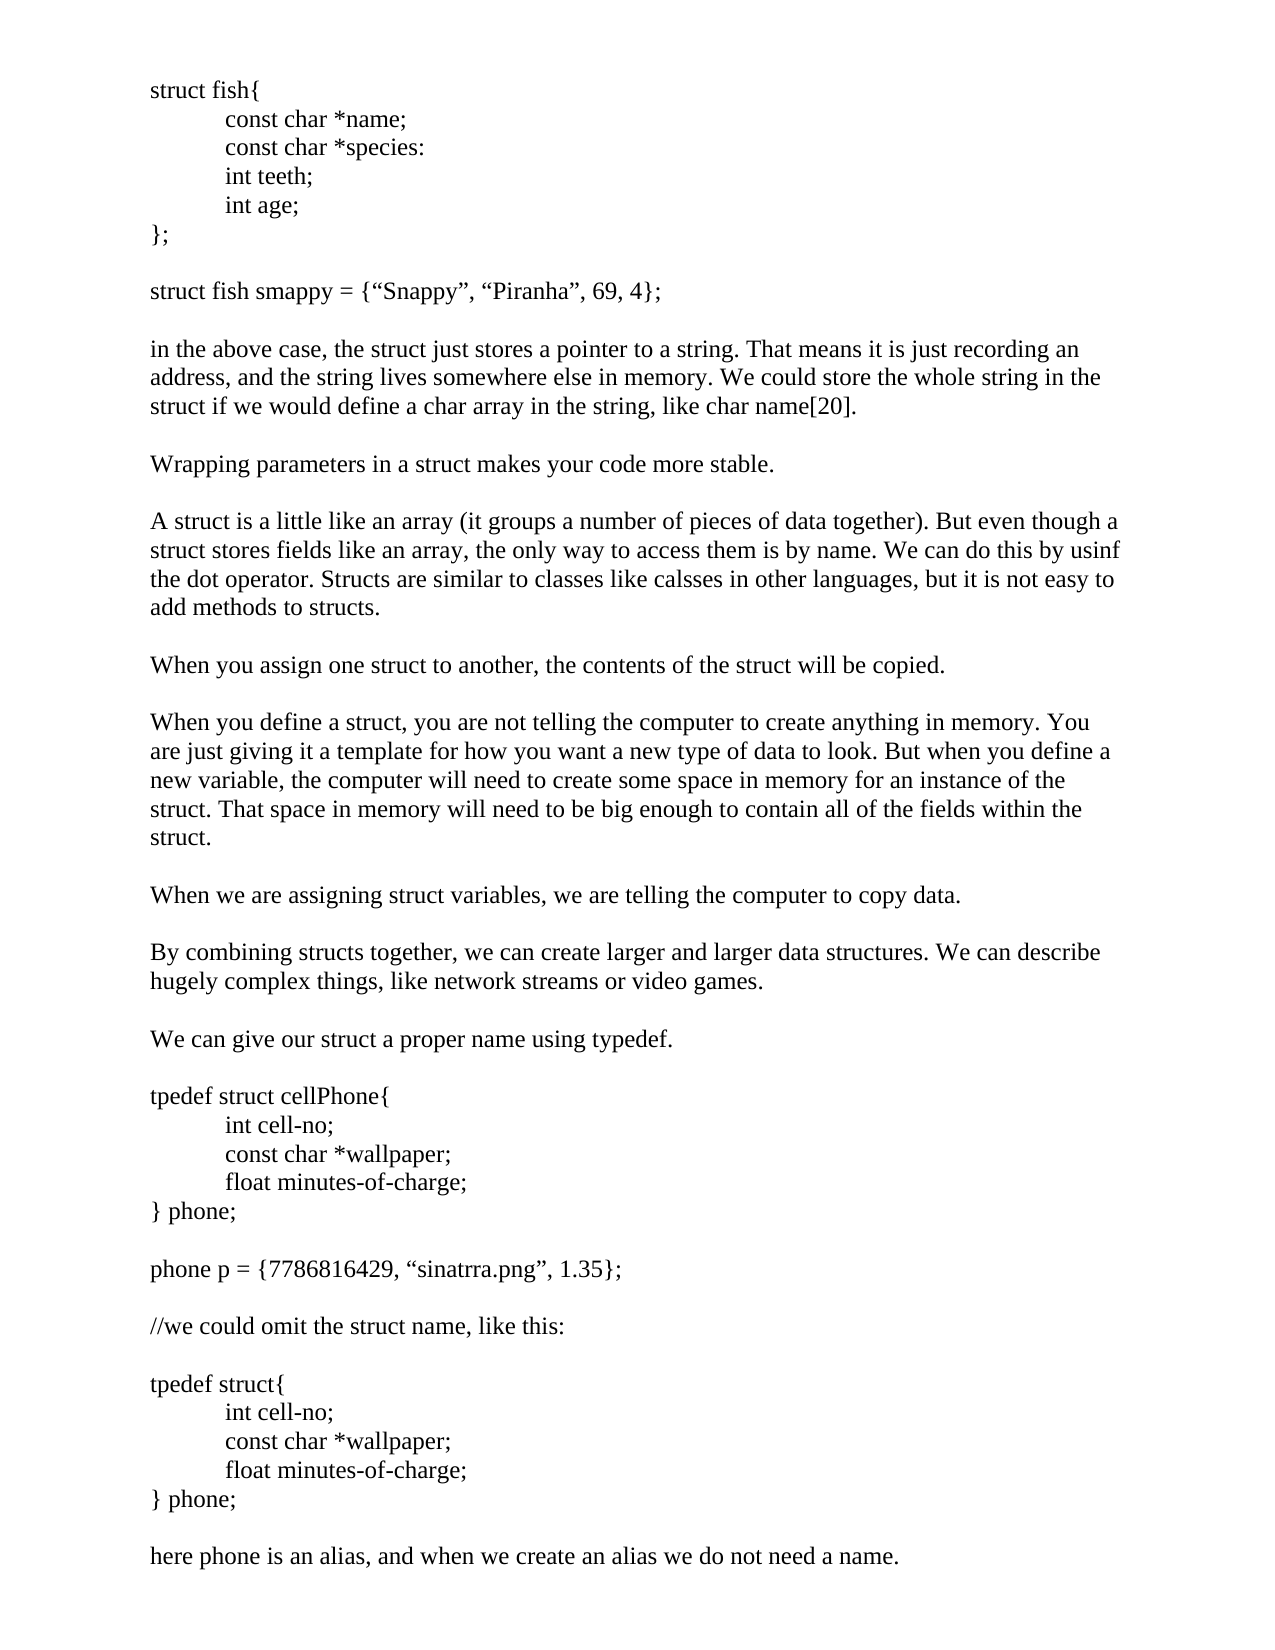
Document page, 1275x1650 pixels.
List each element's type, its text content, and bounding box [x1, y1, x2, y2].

text }; [150, 219, 1125, 247]
text When you define a struct, you are not telling the computer to create anything in memory. You are just giving it a template for how you want a new type of data to look. But when you define a new variable, the computer will need to create some space in memory for an instance of the struct. That space in memory will need to be big enough to contain all of the fields within the struct. [150, 707, 1125, 851]
text const char *name; [150, 104, 1125, 132]
text int cell-no; [150, 1110, 1125, 1139]
text We can give our struct a proper name using typedef. [150, 1024, 1125, 1052]
text When we are assigning struct variables, we are telling the computer to copy data. [150, 880, 1125, 909]
text //we could omit the struct name, like this: [150, 1311, 1125, 1340]
text float minutes-of-charge; [150, 1167, 1125, 1196]
text const char *wallpaper; [150, 1426, 1125, 1455]
text const char *species: [150, 132, 1125, 161]
text tpedef struct cellPhone{ [150, 1081, 1125, 1110]
text A struct is a little like an array (it groups a number of pieces of data together). But even though a struct stores fields like an array, the only way to access them is by name. We can do this by usinf the dot operator. Structs are similar to classes like calsses in other languages, but it is not easy to add methods to structs. [150, 506, 1125, 621]
text int teeth; [150, 161, 1125, 190]
text Wrapping parameters in a struct makes your code more stable. [150, 449, 1125, 477]
text When you assign one struct to another, the contents of the struct will be copied. [150, 650, 1125, 679]
text tpedef struct{ [150, 1369, 1125, 1397]
text phone p = {7786816429, “sinatrra.png”, 1.35}; [150, 1254, 1125, 1282]
text } phone; [150, 1484, 1125, 1512]
text float minutes-of-charge; [150, 1455, 1125, 1484]
text By combining structs together, we can create larger and larger data structures. We can describe hugely complex things, like network streams or video games. [150, 937, 1125, 995]
text } phone; [150, 1196, 1125, 1225]
text struct fish{ [150, 75, 1125, 104]
text struct fish smappy = {“Snappy”, “Piranha”, 69, 4}; [150, 276, 1125, 305]
text int cell-no; [150, 1397, 1125, 1426]
text const char *wallpaper; [150, 1139, 1125, 1167]
text here phone is an alias, and when we create an alias we do not need a name. [150, 1541, 1125, 1570]
text in the above case, the struct just stores a pointer to a string. That means it is just recording an address, and the string lives somewhere else in memory. We could store the whole string in the struct if we would define a char array in the string, like char name[20]. [150, 334, 1125, 420]
text int age; [150, 190, 1125, 219]
